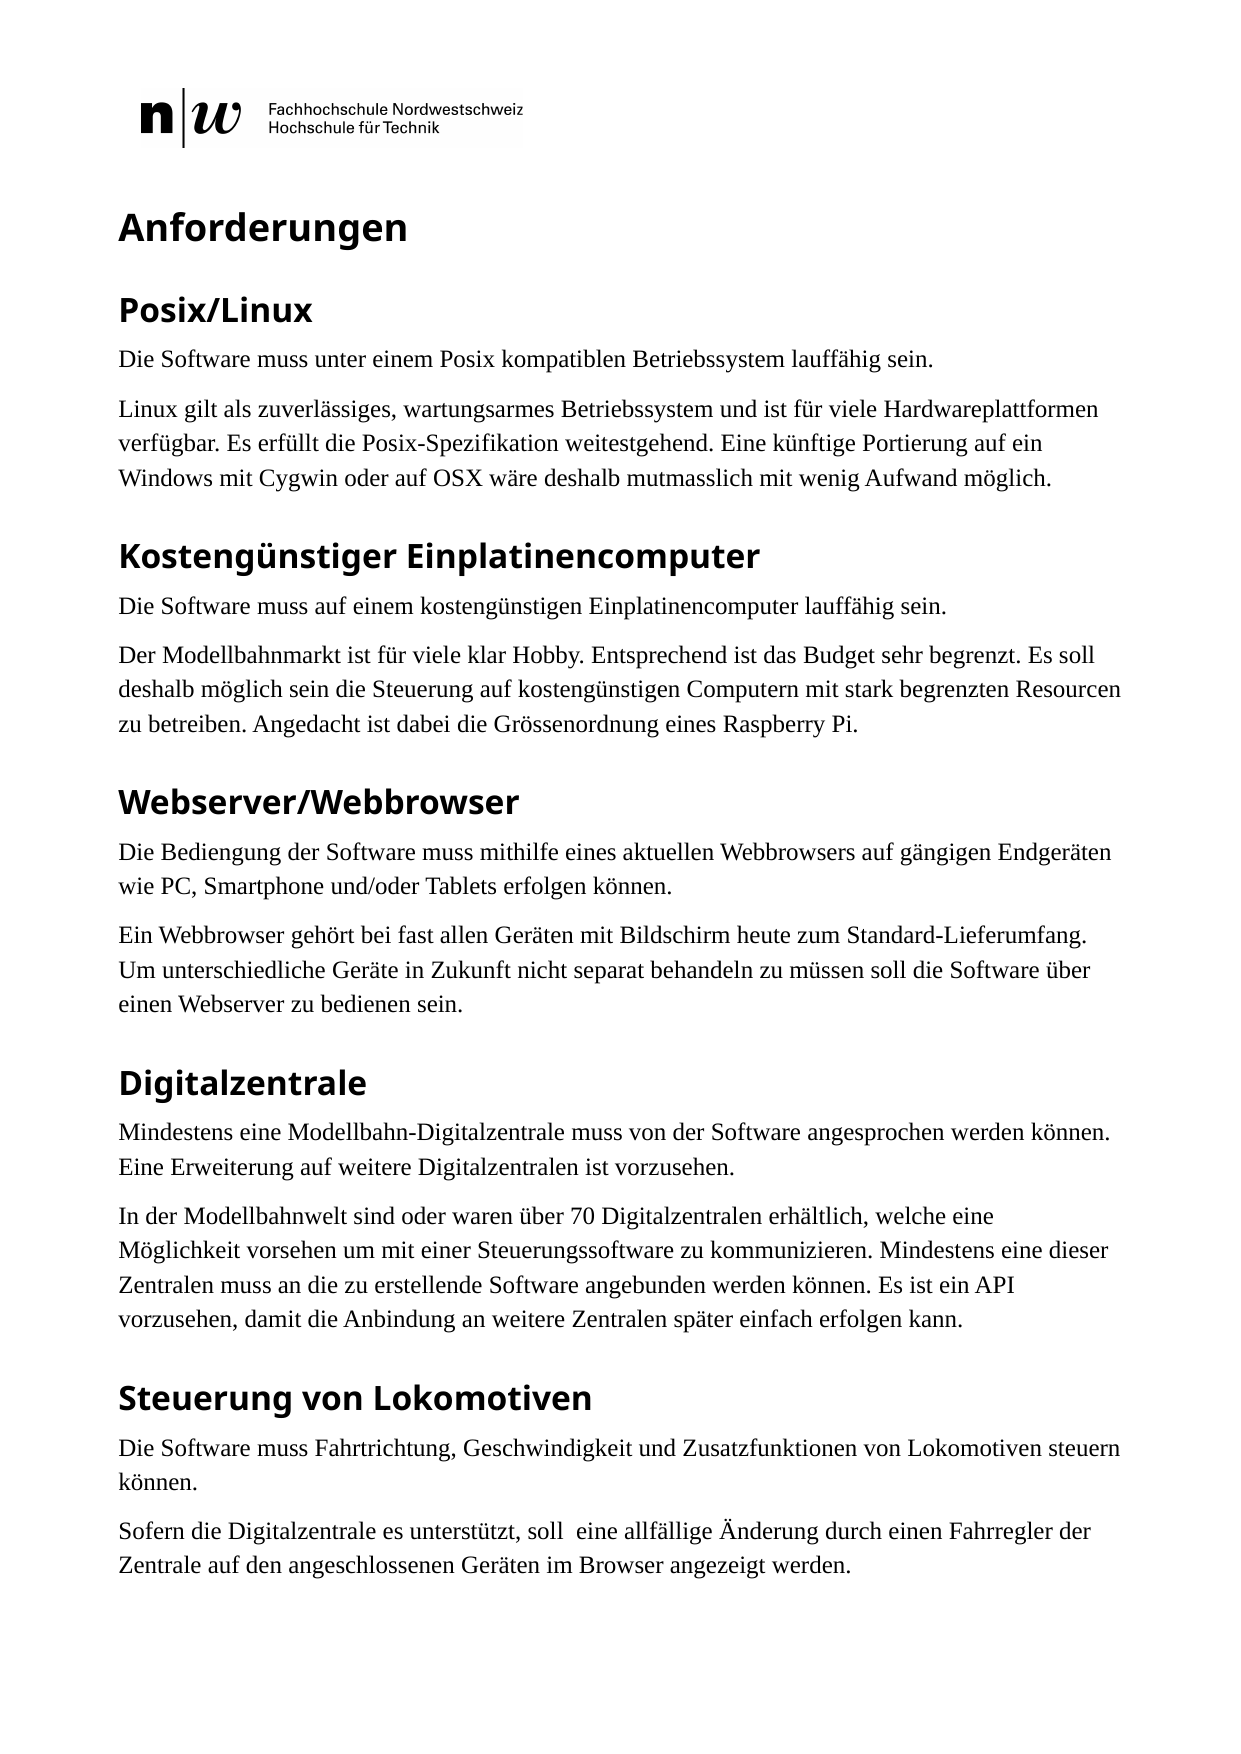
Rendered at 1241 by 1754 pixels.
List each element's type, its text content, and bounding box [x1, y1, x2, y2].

text Mindestens eine Modellbahn-Digitalzentrale muss von der Software angesprochen werden können. Eine Erweiterung auf weitere Digitalzentralen ist vorzusehen. [118, 1117, 1122, 1181]
text Sofern die Digitalzentrale es unterstützt, soll eine allfällige Änderung durch einen Fahrregler der Zentrale auf den angeschlossenen Geräten im Browser angezeigt werden. [118, 1516, 1122, 1579]
subtitle Posix/Linux [118, 286, 1122, 332]
text Die Software muss auf einem kostengünstigen Einplatinencomputer lauffähig sein. [118, 591, 1122, 619]
subtitle Digitalzentrale [118, 1059, 1122, 1105]
text Der Modellbahnmarkt ist für viele klar Hobby. Entsprechend ist das Budget sehr begrenzt. Es soll deshalb möglich sein die Steuerung auf kostengünstigen Computern mit stark begrenzten Resourcen zu betreiben. Angedacht ist dabei die Grössenordnung eines Raspberry Pi. [118, 640, 1122, 737]
subtitle Steuerung von Lokomotiven [118, 1374, 1122, 1420]
subtitle Webserver/Webbrowser [118, 779, 1122, 824]
text Linux gilt als zuverlässiges, wartungsarmes Betriebssystem und ist für viele Hardwareplattformen verfügbar. Es erfüllt die Posix-Spezifikation weitestgehend. Eine künftige Portierung auf ein Windows mit Cygwin oder auf OSX wäre deshalb mutmasslich mit wenig Aufwand möglich. [118, 394, 1122, 491]
text In der Modellbahnwelt sind oder waren über 70 Digitalzentralen erhältlich, welche eine Möglichkeit vorsehen um mit einer Steuerungssoftware zu kommunizieren. Mindestens eine dieser Zentralen muss an die zu erstellende Software angebunden werden können. Es ist ein API vorzusehen, damit die Anbindung an weitere Zentralen später einfach erfolgen kann. [118, 1201, 1122, 1333]
text Die Software muss Fahrtrichtung, Geschwindigkeit und Zusatzfunktionen von Lokomotiven steuern können. [118, 1433, 1122, 1496]
text Die Software muss unter einem Posix kompatiblen Betriebssystem lauffähig sein. [118, 344, 1122, 373]
subtitle Kostengünstiger Einplatinencomputer [118, 532, 1122, 578]
subtitle Anforderungen [118, 201, 1122, 253]
text Die Bediengung der Software muss mithilfe eines aktuellen Webbrowsers auf gängigen Endgeräten wie PC, Smartphone und/oder Tablets erfolgen können. [118, 837, 1122, 900]
picture [141, 88, 523, 148]
text Ein Webbrowser gehört bei fast allen Geräten mit Bildschirm heute zum Standard-Lieferumfang. Um unterschiedliche Geräte in Zukunft nicht separat behandeln zu müssen soll die Software über einen Webserver zu bedienen sein. [118, 920, 1122, 1018]
